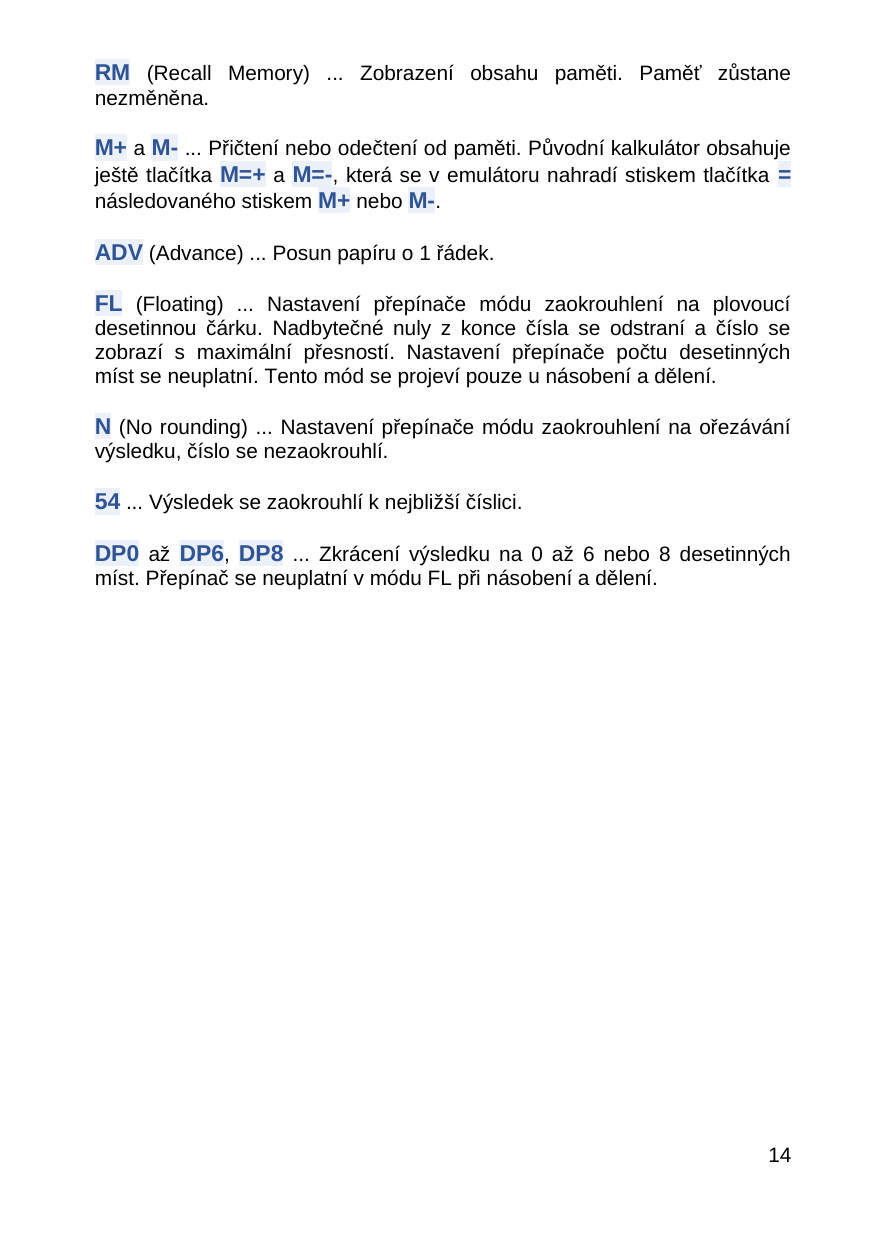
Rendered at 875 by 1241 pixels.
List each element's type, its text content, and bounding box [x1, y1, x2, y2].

text RM (Recall Memory) ... Zobrazení obsahu paměti. Paměť zůstane nezměněna. [94, 59, 791, 109]
text FL (Floating) ... Nastavení přepínače módu zaokrouhlení na plovoucí desetinnou čárku. Nadbytečné nuly z konce čísla se odstraní a číslo se zobrazí s maximální přesností. Nastavení přepínače počtu desetinných míst se neuplatní. Tento mód se projeví pouze u násobení a dělení. [94, 290, 791, 388]
text DP0 až DP6, DP8 ... Zkrácení výsledku na 0 až 6 nebo 8 desetinných míst. Přepínač se neuplatní v módu FL při násobení a dělení. [94, 540, 791, 590]
text ADV (Advance) ... Posun papíru o 1 řádek. [94, 238, 791, 265]
text N (No rounding) ... Nastavení přepínače módu zaokrouhlení na ořezávání výsledku, číslo se nezaokrouhlí. [94, 413, 791, 463]
text M+ a M- ... Přičtení nebo odečtení od paměti. Původní kalkulátor obsahuje ještě tlačítka M=+ a M=-, která se v emulátoru nahradí stiskem tlačítka = následovaného stiskem M+ nebo M-. [94, 134, 791, 213]
text 54 ... Výsledek se zaokrouhlí k nejbližší číslici. [120, 488, 791, 515]
